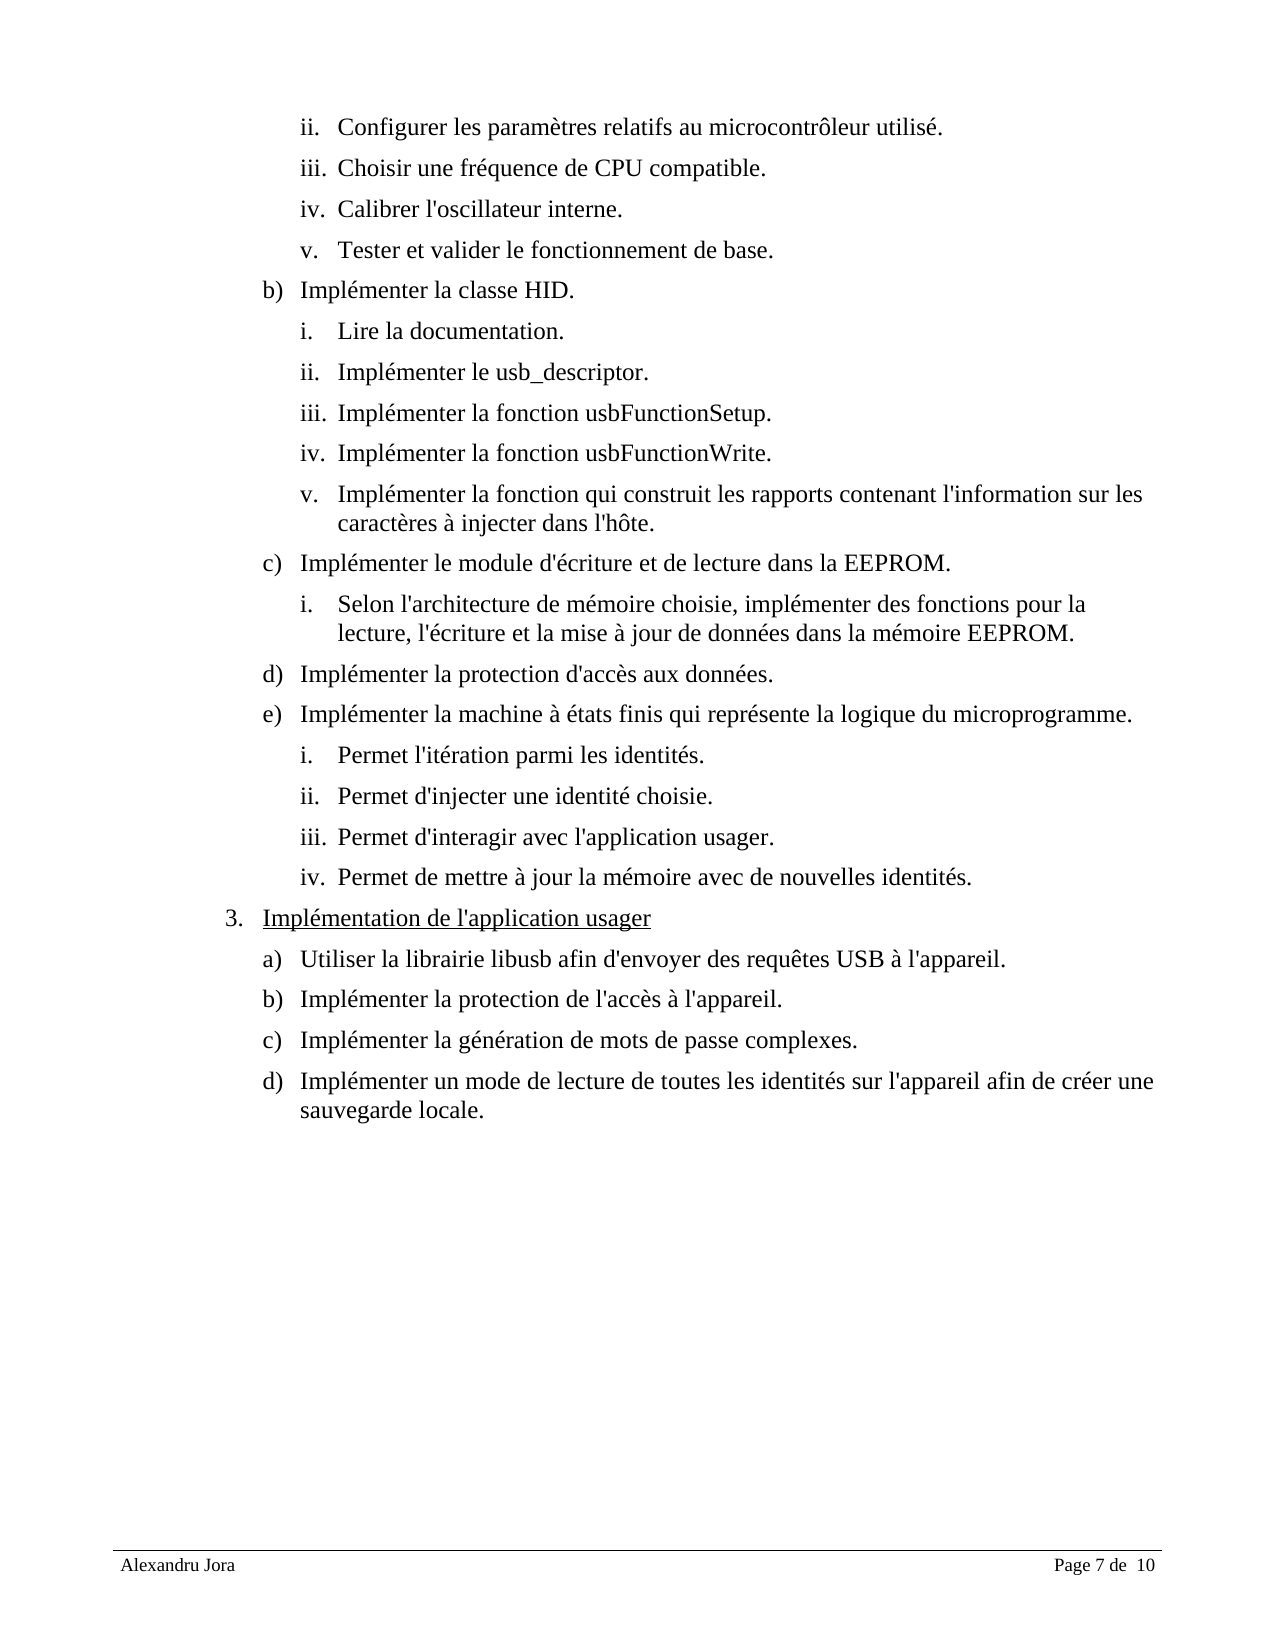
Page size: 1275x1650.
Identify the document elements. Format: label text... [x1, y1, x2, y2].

list Implémenter la machine à états finis qui représente la logique du microprogramme. [262, 699, 1162, 728]
list Implémenter la protection d'accès aux données. [262, 659, 1162, 687]
list Utiliser la librairie libusb afin d'envoyer des requêtes USB à l'appareil. [262, 944, 1162, 973]
list Calibrer l'oscillateur interne. [300, 194, 1162, 223]
list Implémenter le usb_descriptor. [300, 357, 1162, 386]
list Permet d'injecter une identité choisie. [300, 781, 1162, 810]
list Implémenter le module d'écriture et de lecture dans la EEPROM. [262, 548, 1162, 577]
list Implémenter la protection de l'accès à l'appareil. [262, 984, 1162, 1013]
list Implémenter la fonction qui construit les rapports contenant l'information sur les caractères à injecter dans l'hôte. [300, 479, 1162, 537]
list Implémenter la génération de mots de passe complexes. [262, 1025, 1162, 1054]
list Implémenter la fonction usbFunctionSetup. [300, 398, 1162, 426]
list Implémenter un mode de lecture de toutes les identités sur l'appareil afin de créer une sauvegarde locale. [262, 1066, 1162, 1123]
list Permet l'itération parmi les identités. [300, 740, 1162, 769]
list Implémentation de l'application usager [225, 903, 1162, 932]
list Lire la documentation. [300, 316, 1162, 345]
list Permet de mettre à jour la mémoire avec de nouvelles identités. [300, 862, 1162, 891]
list Permet d'interagir avec l'application usager. [300, 822, 1162, 850]
list Implémenter la fonction usbFunctionWrite. [300, 438, 1162, 467]
list Tester et valider le fonctionnement de base. [300, 235, 1162, 263]
list Selon l'architecture de mémoire choisie, implémenter des fonctions pour la lecture, l'écriture et la mise à jour de données dans la mémoire EEPROM. [300, 589, 1162, 647]
list Choisir une fréquence de CPU compatible. [300, 153, 1162, 182]
list Configurer les paramètres relatifs au microcontrôleur utilisé. [300, 112, 1162, 141]
list Implémenter la classe HID. [262, 275, 1162, 304]
